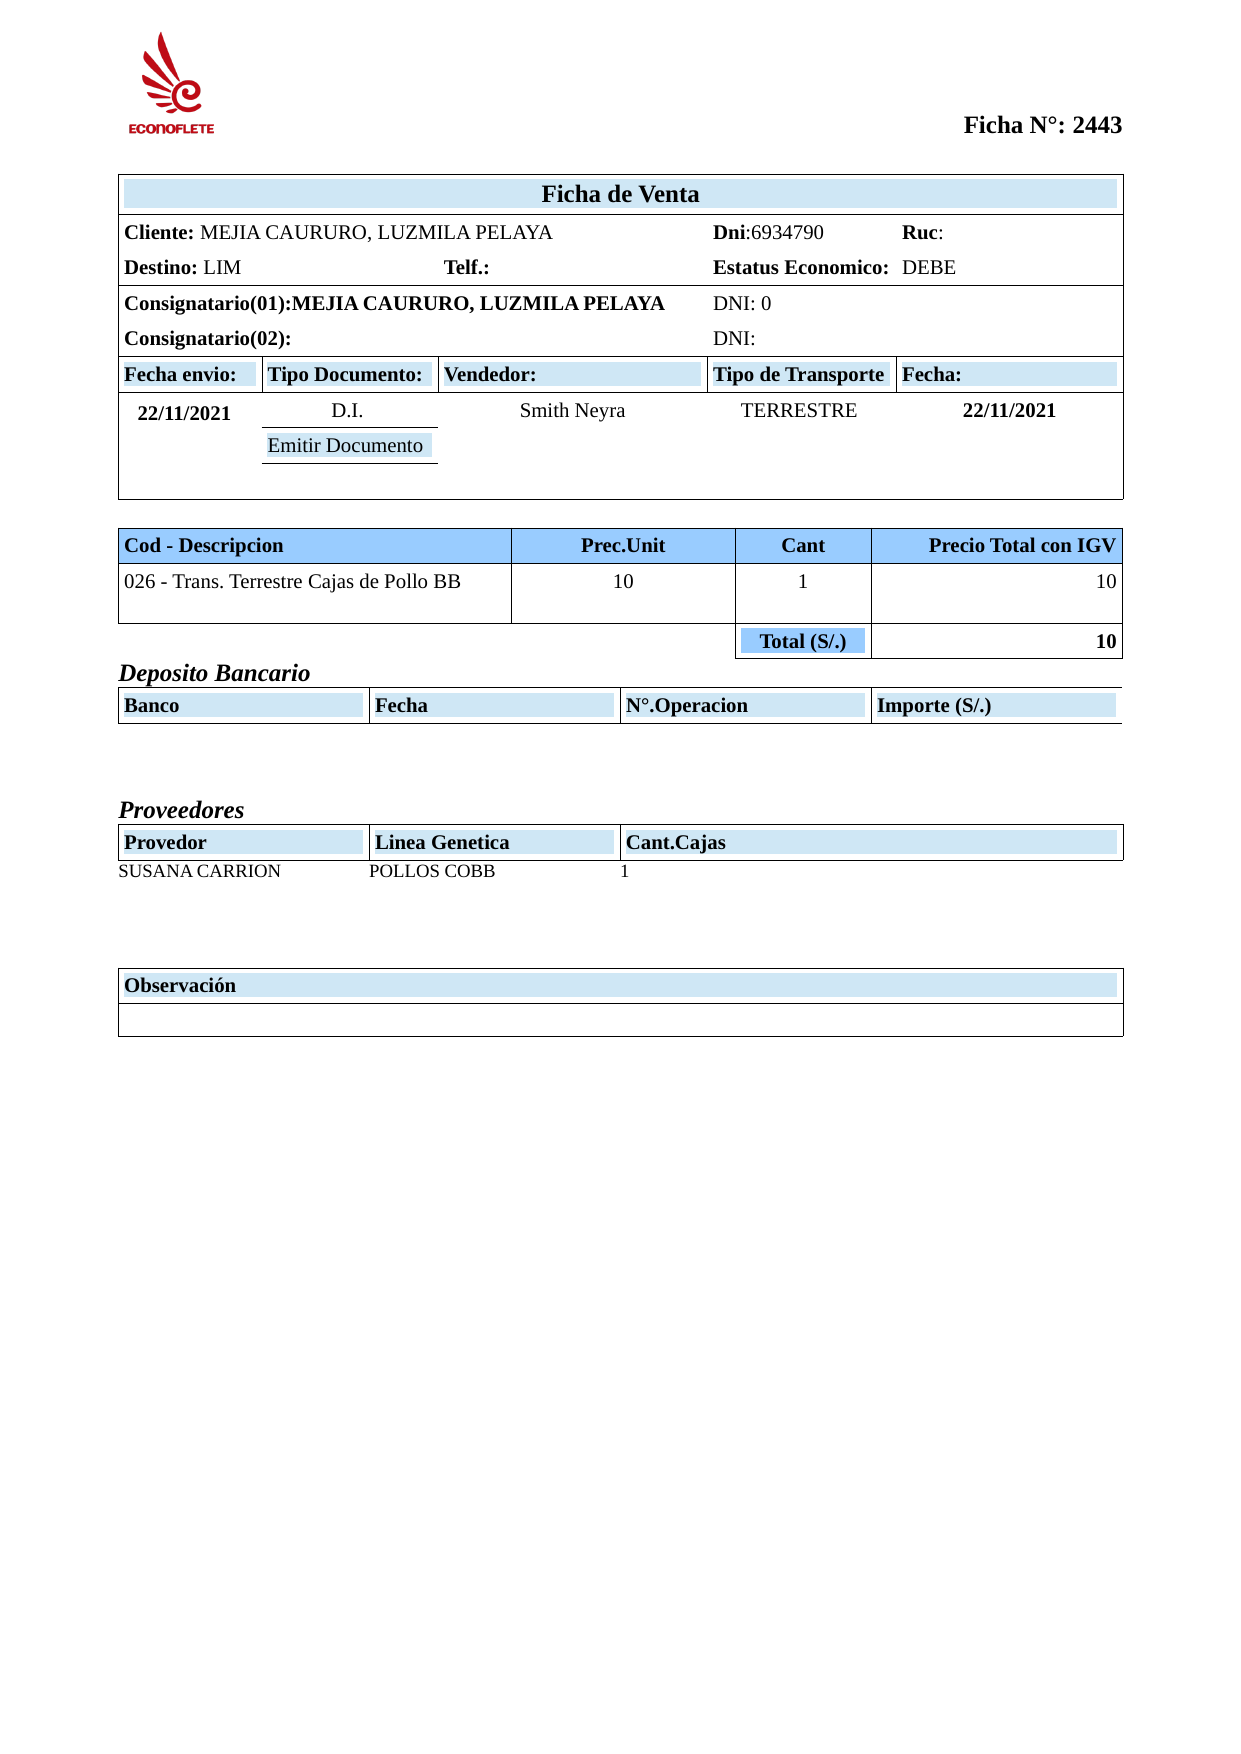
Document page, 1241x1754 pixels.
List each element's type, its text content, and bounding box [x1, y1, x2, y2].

table_cell [369, 747, 620, 771]
table_cell [369, 724, 620, 747]
table_cell [871, 771, 1122, 795]
text Proveedores [118, 795, 1122, 824]
table_header N°.Operacion [621, 688, 871, 723]
table_cell [369, 924, 620, 946]
table_cell [369, 946, 620, 967]
table_header Precio Total con IGV [872, 529, 1122, 563]
table_cell [620, 903, 1123, 924]
table_cell DNI: 0 [707, 286, 1123, 321]
table_cell 1 [620, 861, 1123, 881]
table_header Provedor [119, 825, 369, 859]
table_cell Vendedor: [439, 357, 707, 392]
table_cell Fecha: [897, 357, 1123, 392]
table_cell Telf.: [438, 249, 707, 285]
table_cell Consignatario(02): [119, 321, 707, 356]
table_cell Tipo Documento: [263, 357, 438, 392]
table_cell [620, 724, 871, 747]
table_cell 10 [872, 624, 1122, 658]
table_cell POLLOS COBB [369, 861, 620, 881]
picture [118, 31, 225, 134]
table_header Cant [736, 529, 871, 563]
table_cell D.I. [262, 393, 438, 427]
table_cell [871, 747, 1122, 771]
table_header Importe (S/.) [872, 688, 1122, 723]
table_cell [118, 946, 369, 967]
table_cell [118, 747, 369, 771]
table_cell [620, 924, 1123, 946]
table_header Prec.Unit [512, 529, 735, 563]
table_header Linea Genetica [370, 825, 620, 859]
table_cell Consignatario(01):MEJIA CAURURO, LUZMILA PELAYA [119, 286, 707, 321]
table_cell Ruc: [896, 215, 1123, 249]
table_cell 026 - Trans. Terrestre Cajas de Pollo BB [119, 564, 511, 623]
table_cell 10 [872, 564, 1122, 623]
table_header Cant.Cajas [621, 825, 1123, 859]
table_cell DNI: [707, 321, 1123, 356]
table_cell [369, 903, 620, 924]
table_cell DEBE [896, 249, 1123, 285]
table_cell [511, 624, 735, 658]
table_cell [369, 881, 620, 903]
table_cell [620, 771, 871, 795]
table_cell Estatus Economico: [707, 249, 896, 285]
table_cell [118, 724, 369, 747]
table_cell 22/11/2021 [896, 393, 1123, 498]
table_cell Cliente: MEJIA CAURURO, LUZMILA PELAYA [119, 215, 707, 249]
table_header Cod - Descripcion [119, 529, 511, 563]
table_cell [620, 946, 1123, 967]
table_cell [118, 771, 369, 795]
table_cell [620, 881, 1123, 903]
table_header Ficha de Venta [119, 175, 1123, 214]
table_cell Total (S/.) [736, 624, 871, 658]
table_cell 22/11/2021 [119, 393, 262, 498]
table_header Observación [119, 969, 1123, 1003]
table_cell [262, 464, 438, 498]
table_cell [118, 624, 511, 658]
table_cell [118, 903, 369, 924]
table_cell SUSANA CARRION [118, 861, 369, 881]
table_cell Smith Neyra [438, 393, 707, 498]
table_cell [118, 924, 369, 946]
text Deposito Bancario [118, 658, 1122, 687]
table_cell 10 [512, 564, 735, 623]
table_cell [871, 724, 1122, 747]
table_cell [620, 747, 871, 771]
table_cell [119, 1004, 1123, 1036]
table_header Fecha [370, 688, 620, 723]
table_cell TERRESTRE [707, 393, 896, 498]
table_cell Emitir Documento [262, 428, 438, 463]
table_cell Tipo de Transporte [708, 357, 896, 392]
table_cell [369, 771, 620, 795]
table_cell Dni:6934790 [707, 215, 896, 249]
table_cell [118, 881, 369, 903]
table_cell Destino: LIM [119, 249, 438, 285]
table_cell Fecha envio: [119, 357, 262, 392]
table_header Banco [119, 688, 369, 723]
table_cell 1 [736, 564, 871, 623]
